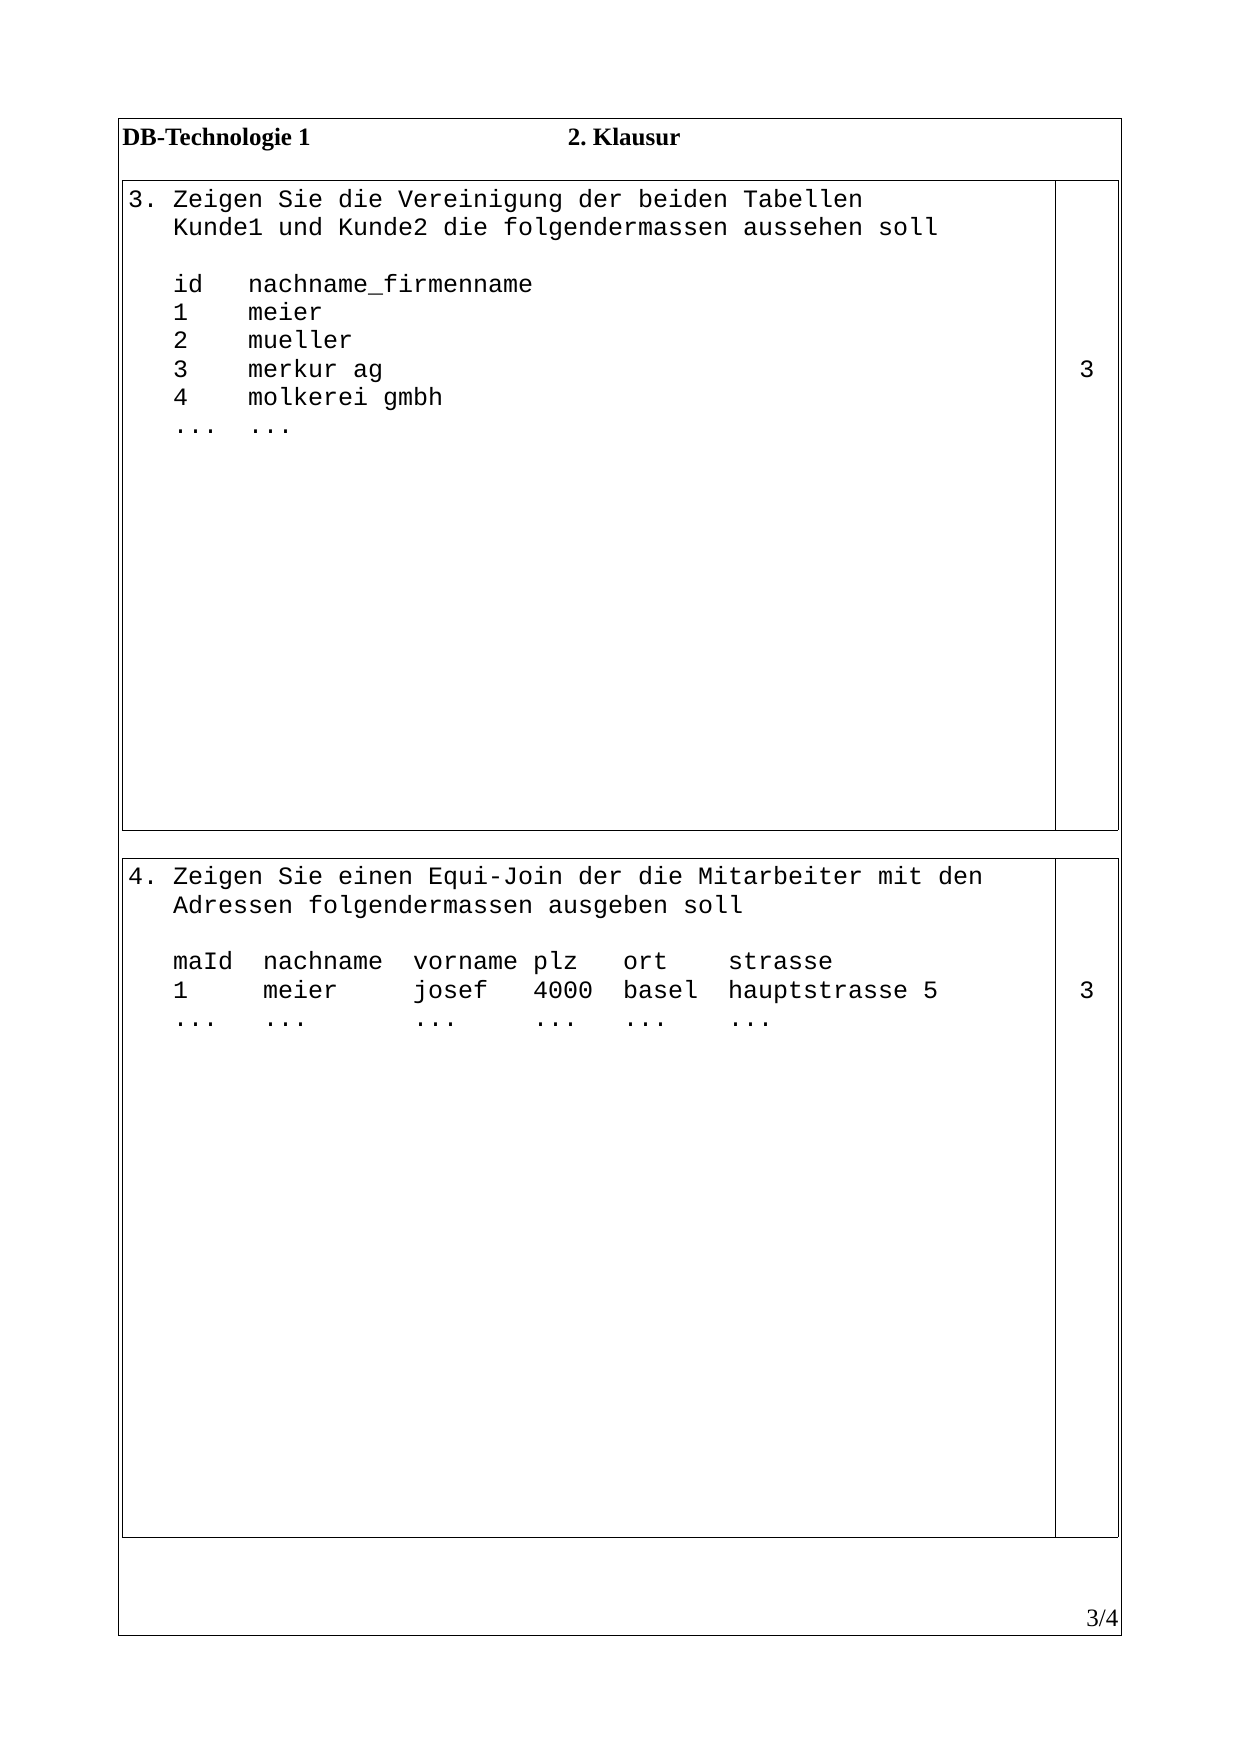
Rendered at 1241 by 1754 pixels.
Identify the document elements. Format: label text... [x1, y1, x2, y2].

table_header 3 [1056, 859, 1118, 1537]
table_header 4. Zeigen Sie einen Equi-Join der die Mitarbeiter mit den Adressen folgendermassen ausgeben soll maId nachname vorname plz ort strasse 1 meier josef 4000 basel hauptstrasse 5 ... ... ... ... ... ... [123, 859, 1055, 1537]
table_header 3. Zeigen Sie die Vereinigung der beiden Tabellen Kunde1 und Kunde2 die folgendermassen aussehen soll id nachname_firmenname 1 meier 2 mueller 3 merkur ag 4 molkerei gmbh ... ... [123, 181, 1055, 830]
table_header 3 [1056, 181, 1118, 830]
